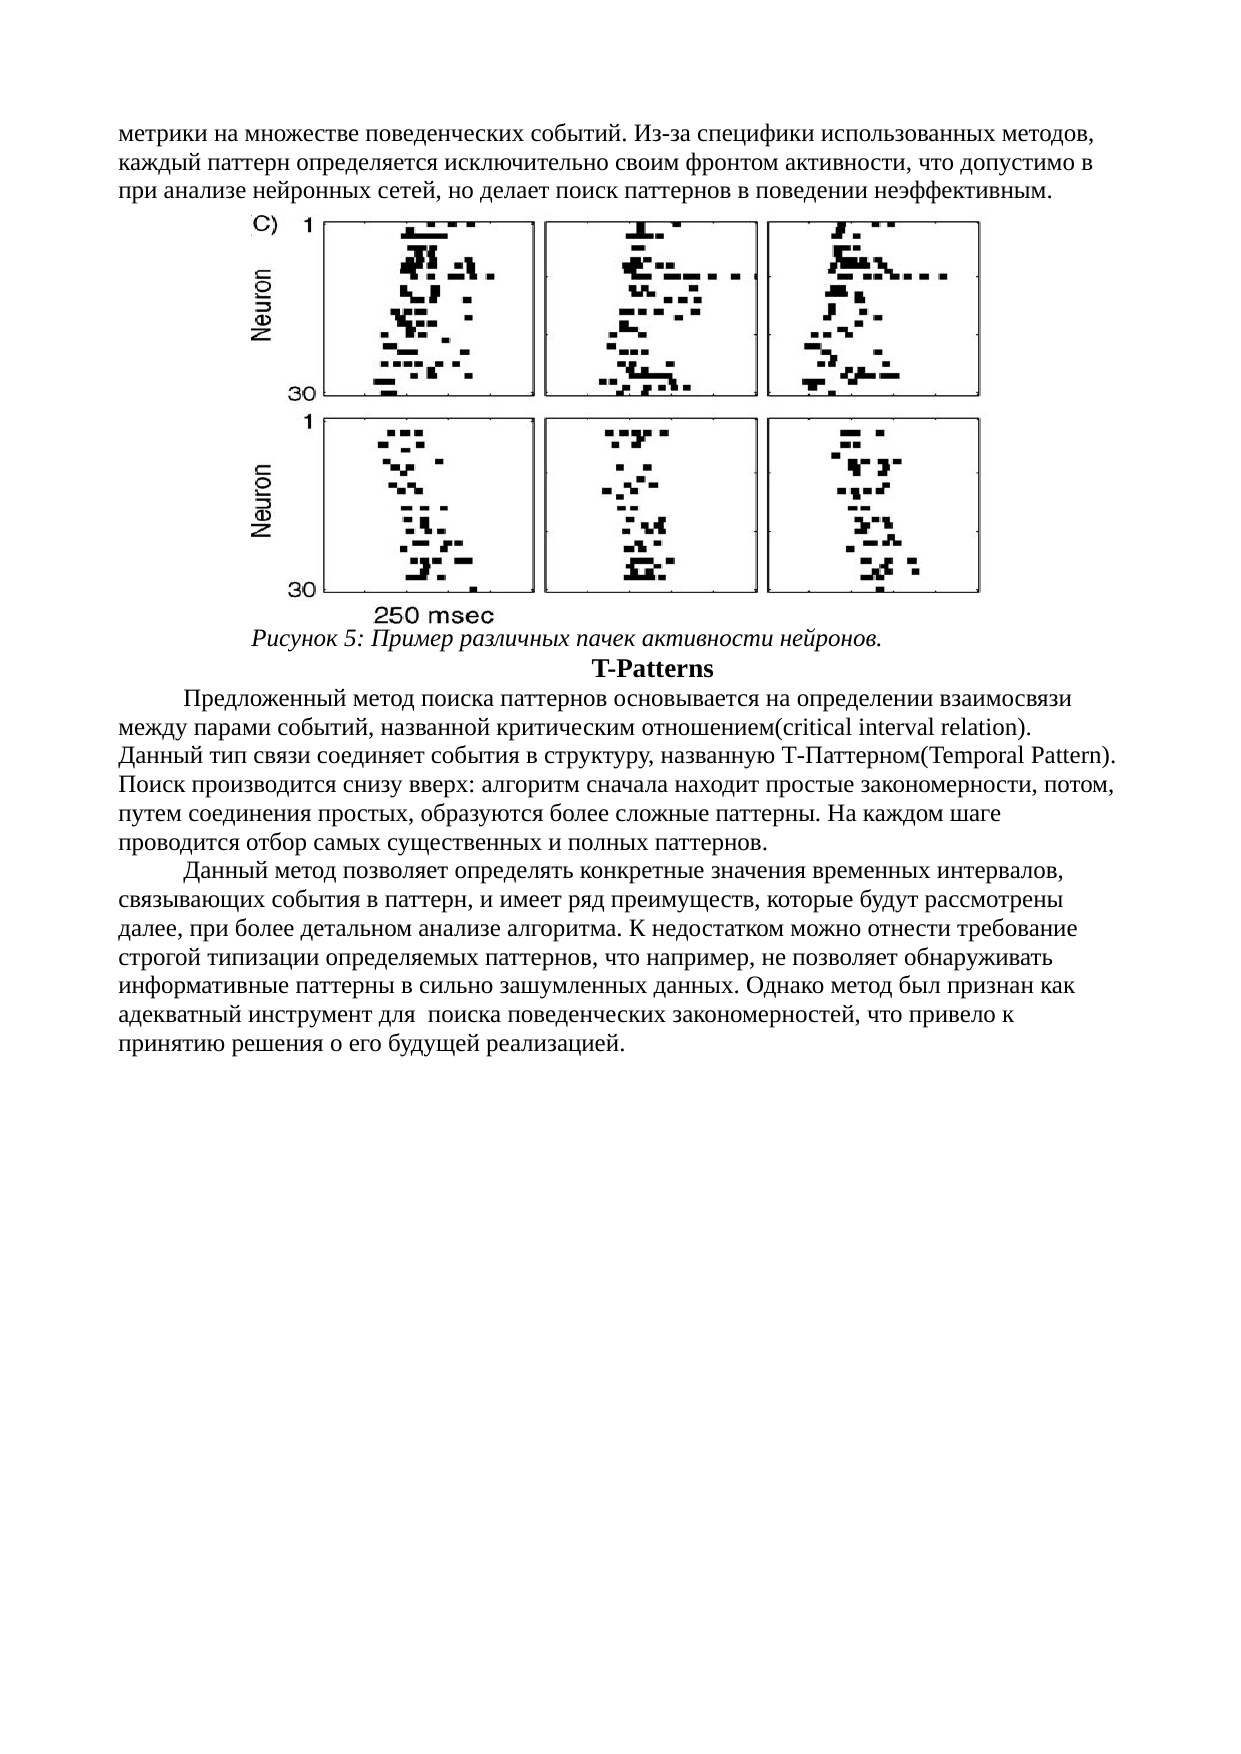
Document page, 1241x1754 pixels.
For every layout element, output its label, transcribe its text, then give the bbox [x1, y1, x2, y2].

text метрики на множестве поведенческих событий. Из-за специфики использованных методов, каждый паттерн определяется исключительно своим фронтом активности, что допустимо в при анализе нейронных сетей, но делает поиск паттернов в поведении неэффективным. [118, 118, 1122, 204]
text Предложенный метод поиска паттернов основывается на определении взаимосвязи между парами событий, названной критическим отношением(critical interval relation). Данный тип связи соединяет события в структуру, названную Т-Паттерном(Temporal Pattern). Поиск производится снизу вверх: алгоритм сначала находит простые закономерности, потом, путем соединения простых, образуются более сложные паттерны. На каждом шаге проводится отбор самых существенных и полных паттернов. [118, 683, 1122, 856]
text Рисунок 5: Пример различных пачек активности нейронов. [251, 624, 989, 652]
text Данный метод позволяет определять конкретные значения временных интервалов, связывающих события в паттерн, и имеет ряд преимуществ, которые будут рассмотрены далее, при более детальном анализе алгоритма. К недостатком можно отнести требование строгой типизации определяемых паттернов, что например, не позволяет обнаруживать информативные паттерны в сильно зашумленных данных. Однако метод был признан как адекватный инструмент для поиска поведенческих закономерностей, что привело к принятию решения о его будущей реализацией. [118, 856, 1122, 1057]
text T-Patterns [118, 204, 1122, 683]
